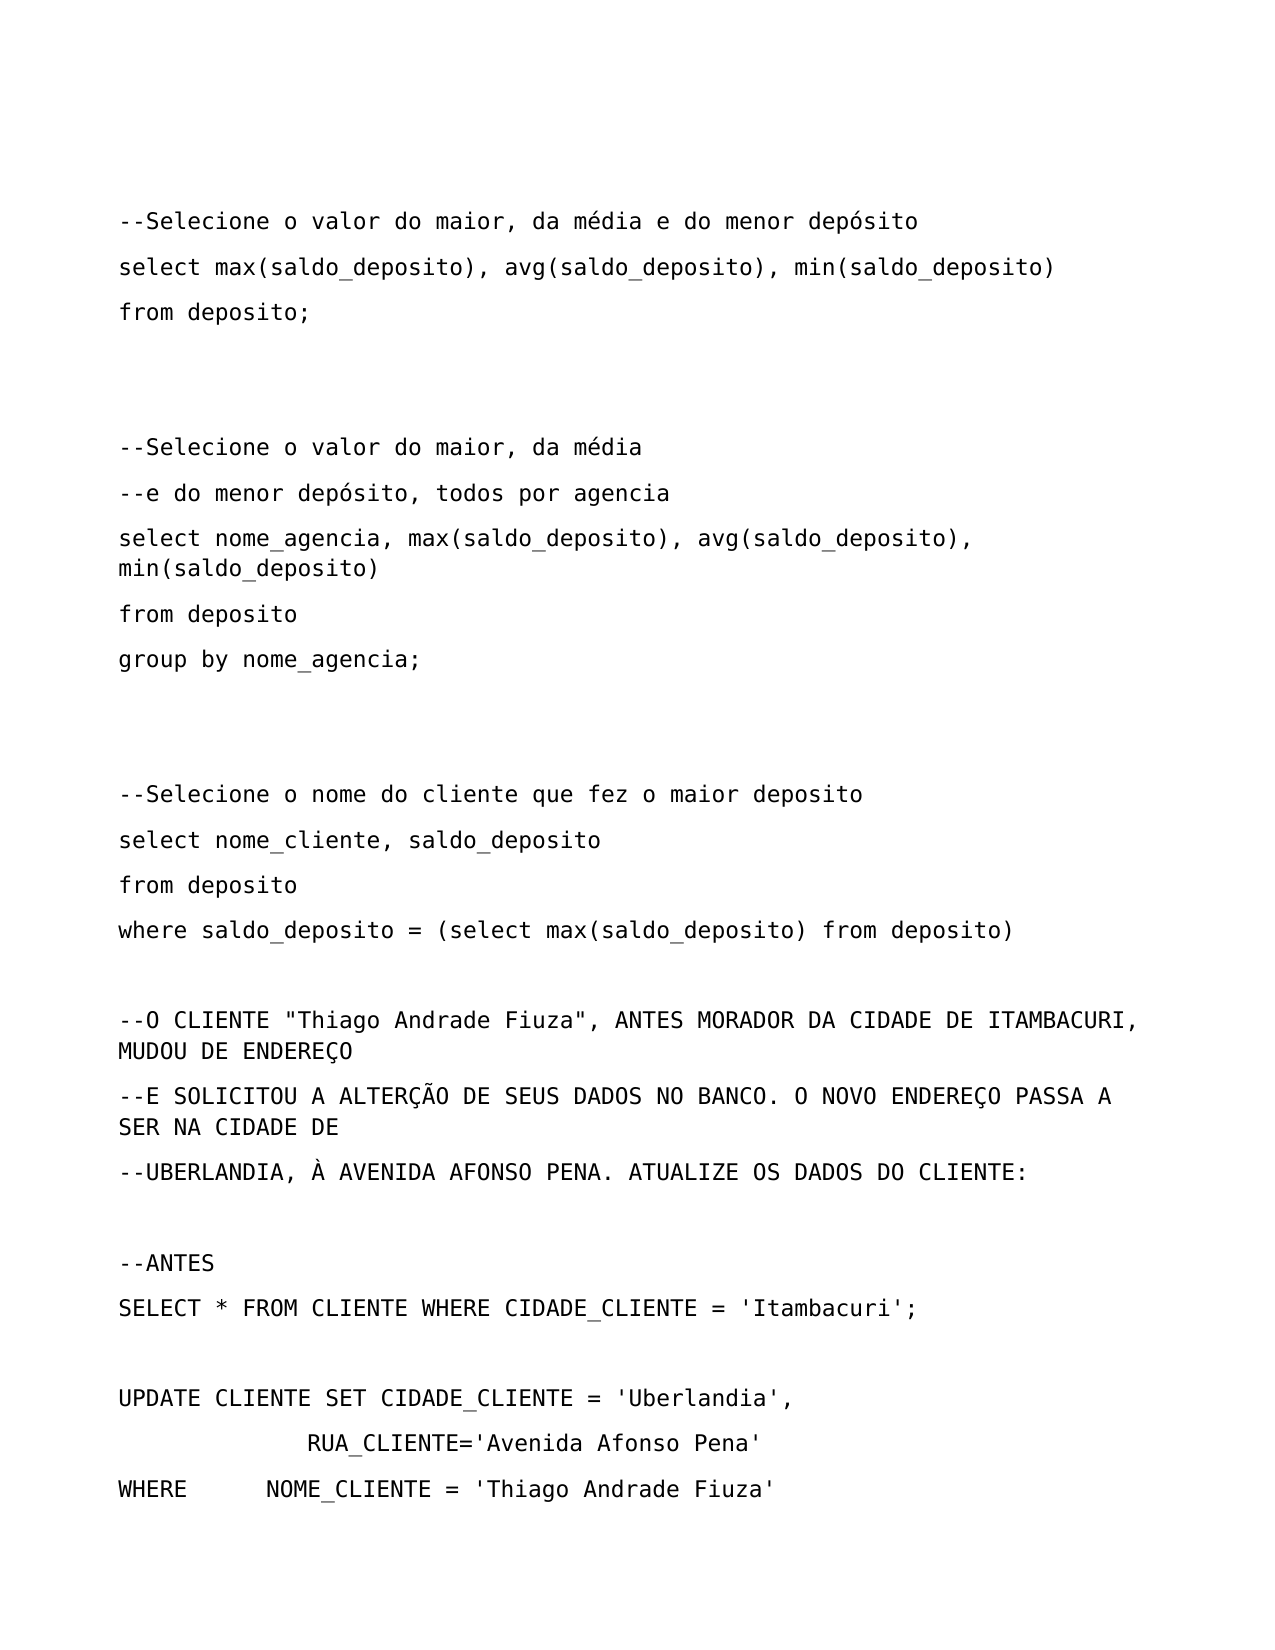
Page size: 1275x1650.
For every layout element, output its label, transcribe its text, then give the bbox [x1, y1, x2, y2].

text select nome_cliente, saldo_deposito [118, 827, 1157, 853]
text SELECT * FROM CLIENTE WHERE CIDADE_CLIENTE = 'Itambacuri'; [118, 1295, 1157, 1322]
text --ANTES [118, 1250, 1157, 1276]
text UPDATE CLIENTE SET CIDADE_CLIENTE = 'Uberlandia', [118, 1385, 1157, 1412]
text --Selecione o nome do cliente que fez o maior deposito [118, 782, 1157, 808]
text from deposito; [118, 299, 1157, 326]
text WHERE NOME_CLIENTE = 'Thiago Andrade Fiuza' [118, 1476, 1157, 1502]
text --Selecione o valor do maior, da média e do menor depósito [118, 208, 1157, 235]
text where saldo_deposito = (select max(saldo_deposito) from deposito) [118, 917, 1157, 944]
text RUA_CLIENTE='Avenida Afonso Pena' [118, 1431, 1157, 1457]
text from deposito [118, 601, 1157, 627]
text --UBERLANDIA, À AVENIDA AFONSO PENA. ATUALIZE OS DADOS DO CLIENTE: [118, 1159, 1157, 1186]
text select max(saldo_deposito), avg(saldo_deposito), min(saldo_deposito) [118, 254, 1157, 280]
text --O CLIENTE "Thiago Andrade Fiuza", ANTES MORADOR DA CIDADE DE ITAMBACURI, MUDOU DE ENDEREÇO [118, 1008, 1157, 1065]
text --e do menor depósito, todos por agencia [118, 480, 1157, 506]
text --Selecione o valor do maior, da média [118, 434, 1157, 461]
text select nome_agencia, max(saldo_deposito), avg(saldo_deposito), min(saldo_deposito) [118, 525, 1157, 582]
text group by nome_agencia; [118, 646, 1157, 673]
text from deposito [118, 872, 1157, 899]
text --E SOLICITOU A ALTERÇÃO DE SEUS DADOS NO BANCO. O NOVO ENDEREÇO PASSA A SER NA CIDADE DE [118, 1083, 1157, 1141]
